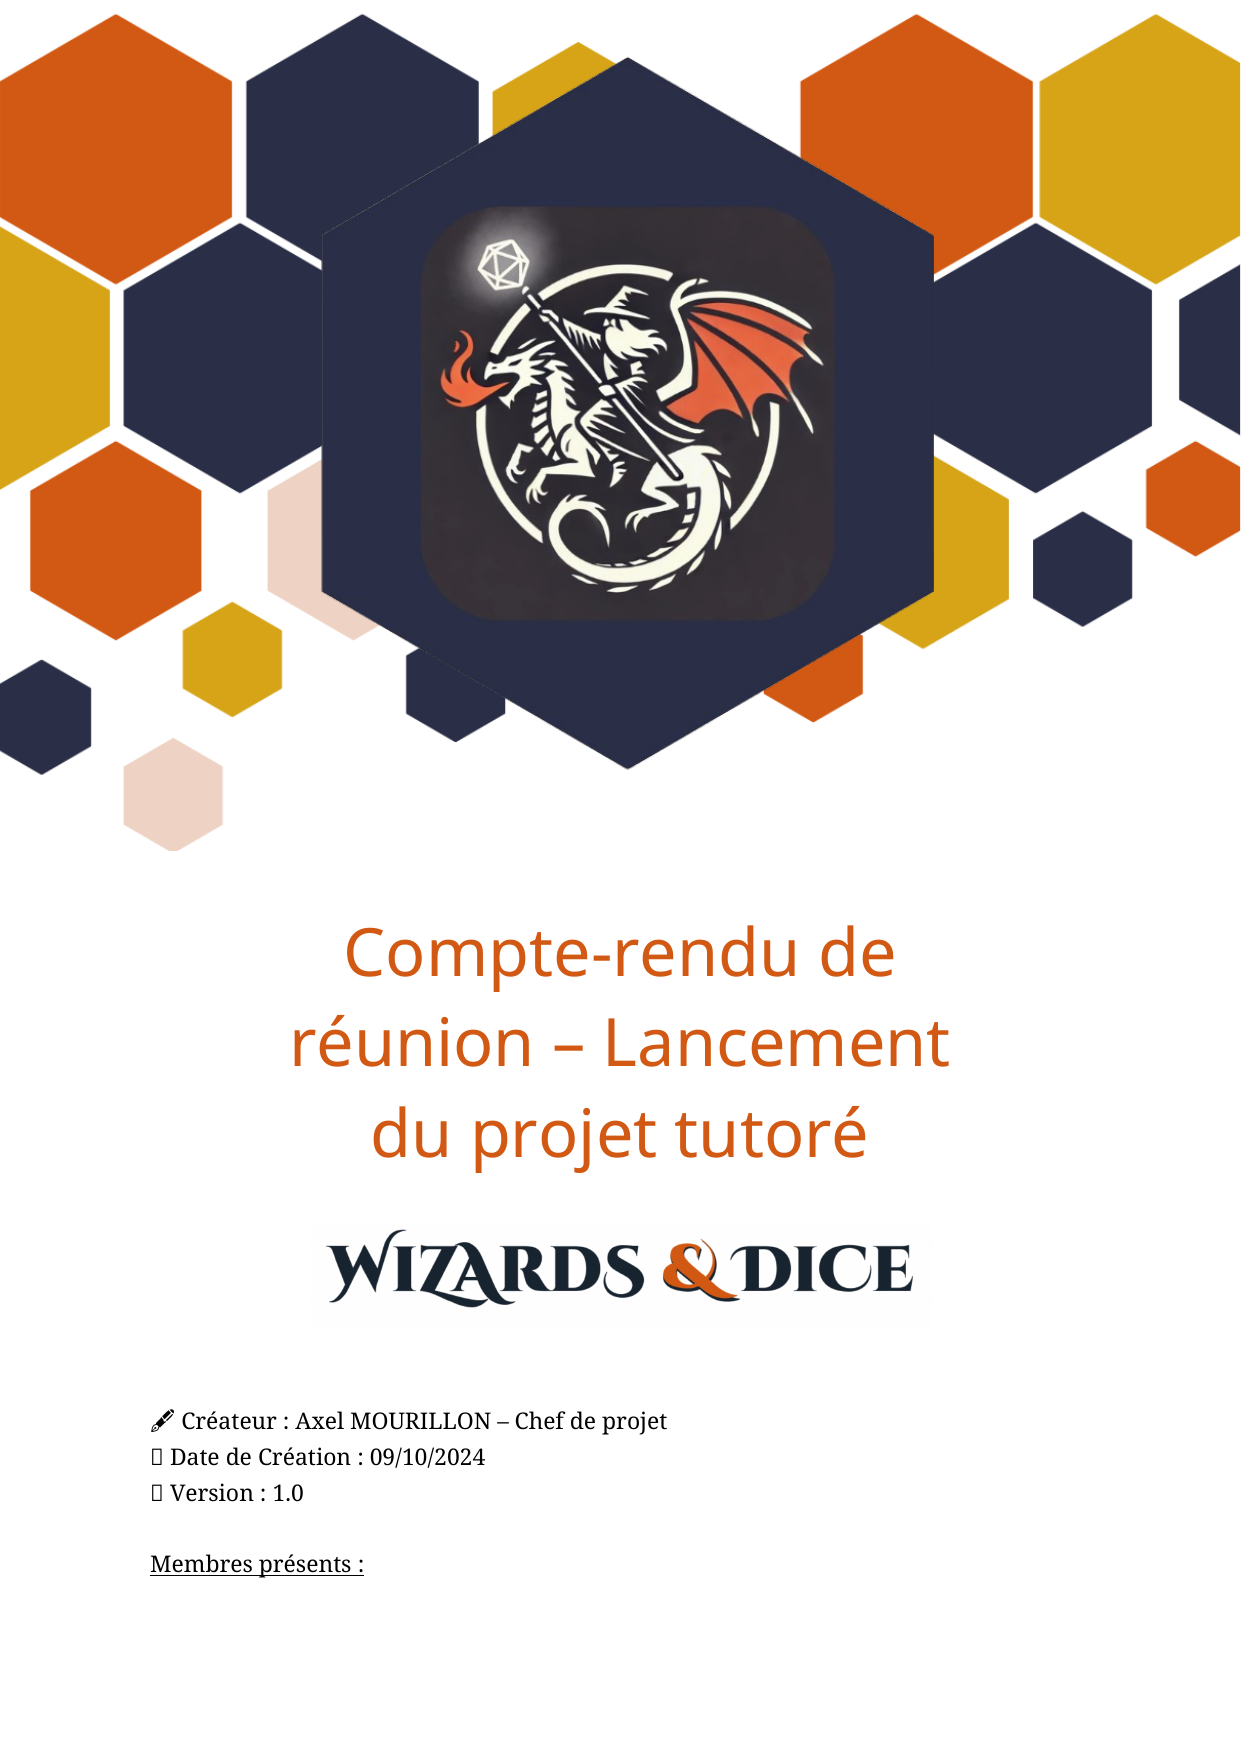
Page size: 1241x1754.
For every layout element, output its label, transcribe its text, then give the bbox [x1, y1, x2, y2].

picture [0, 0, 1241, 851]
text Membres présents : [150, 1548, 1090, 1580]
title Compte-rendu de réunion – Lancement du projet tutoré [150, 905, 1090, 1177]
text 🖋️ Créateur : Axel MOURILLON – Chef de projet [150, 1405, 1090, 1436]
picture [307, 1219, 934, 1329]
text 📅 Date de Création : 09/10/2024 [150, 1441, 1090, 1472]
text 🔄 Version : 1.0 [150, 1477, 1090, 1508]
